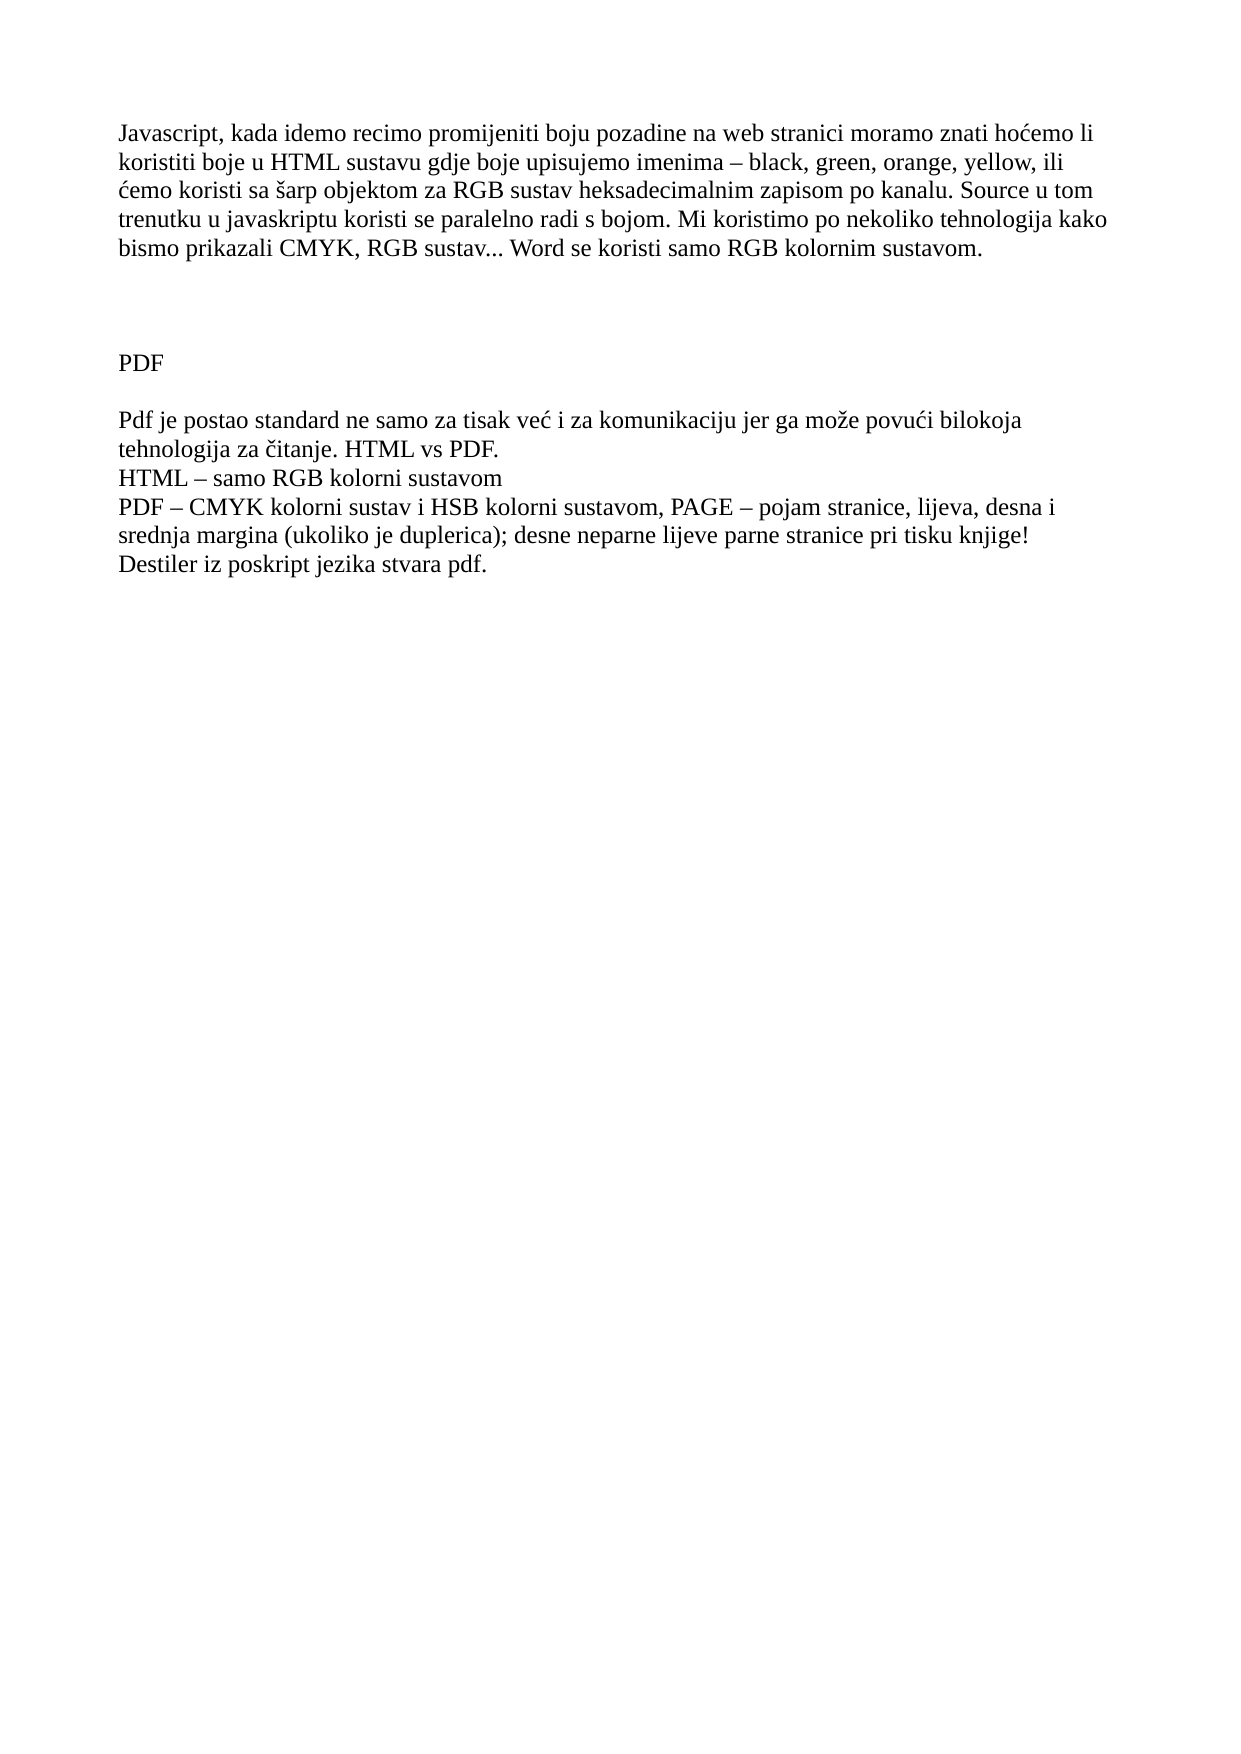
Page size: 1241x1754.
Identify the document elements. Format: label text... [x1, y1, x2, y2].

text Destiler iz poskript jezika stvara pdf. [118, 549, 1122, 578]
text Pdf je postao standard ne samo za tisak već i za komunikaciju jer ga može povući bilokoja tehnologija za čitanje. HTML vs PDF. [118, 406, 1122, 463]
text PDF – CMYK kolorni sustav i HSB kolorni sustavom, PAGE – pojam stranice, lijeva, desna i srednja margina (ukoliko je duplerica); desne neparne lijeve parne stranice pri tisku knjige! [118, 492, 1122, 549]
text PDF [118, 348, 1122, 377]
text HTML – samo RGB kolorni sustavom [118, 463, 1122, 492]
text Javascript, kada idemo recimo promijeniti boju pozadine na web stranici moramo znati hoćemo li koristiti boje u HTML sustavu gdje boje upisujemo imenima – black, green, orange, yellow, ili ćemo koristi sa šarp objektom za RGB sustav heksadecimalnim zapisom po kanalu. Source u tom trenutku u javaskriptu koristi se paralelno radi s bojom. Mi koristimo po nekoliko tehnologija kako bismo prikazali CMYK, RGB sustav... Word se koristi samo RGB kolornim sustavom. [118, 118, 1122, 262]
